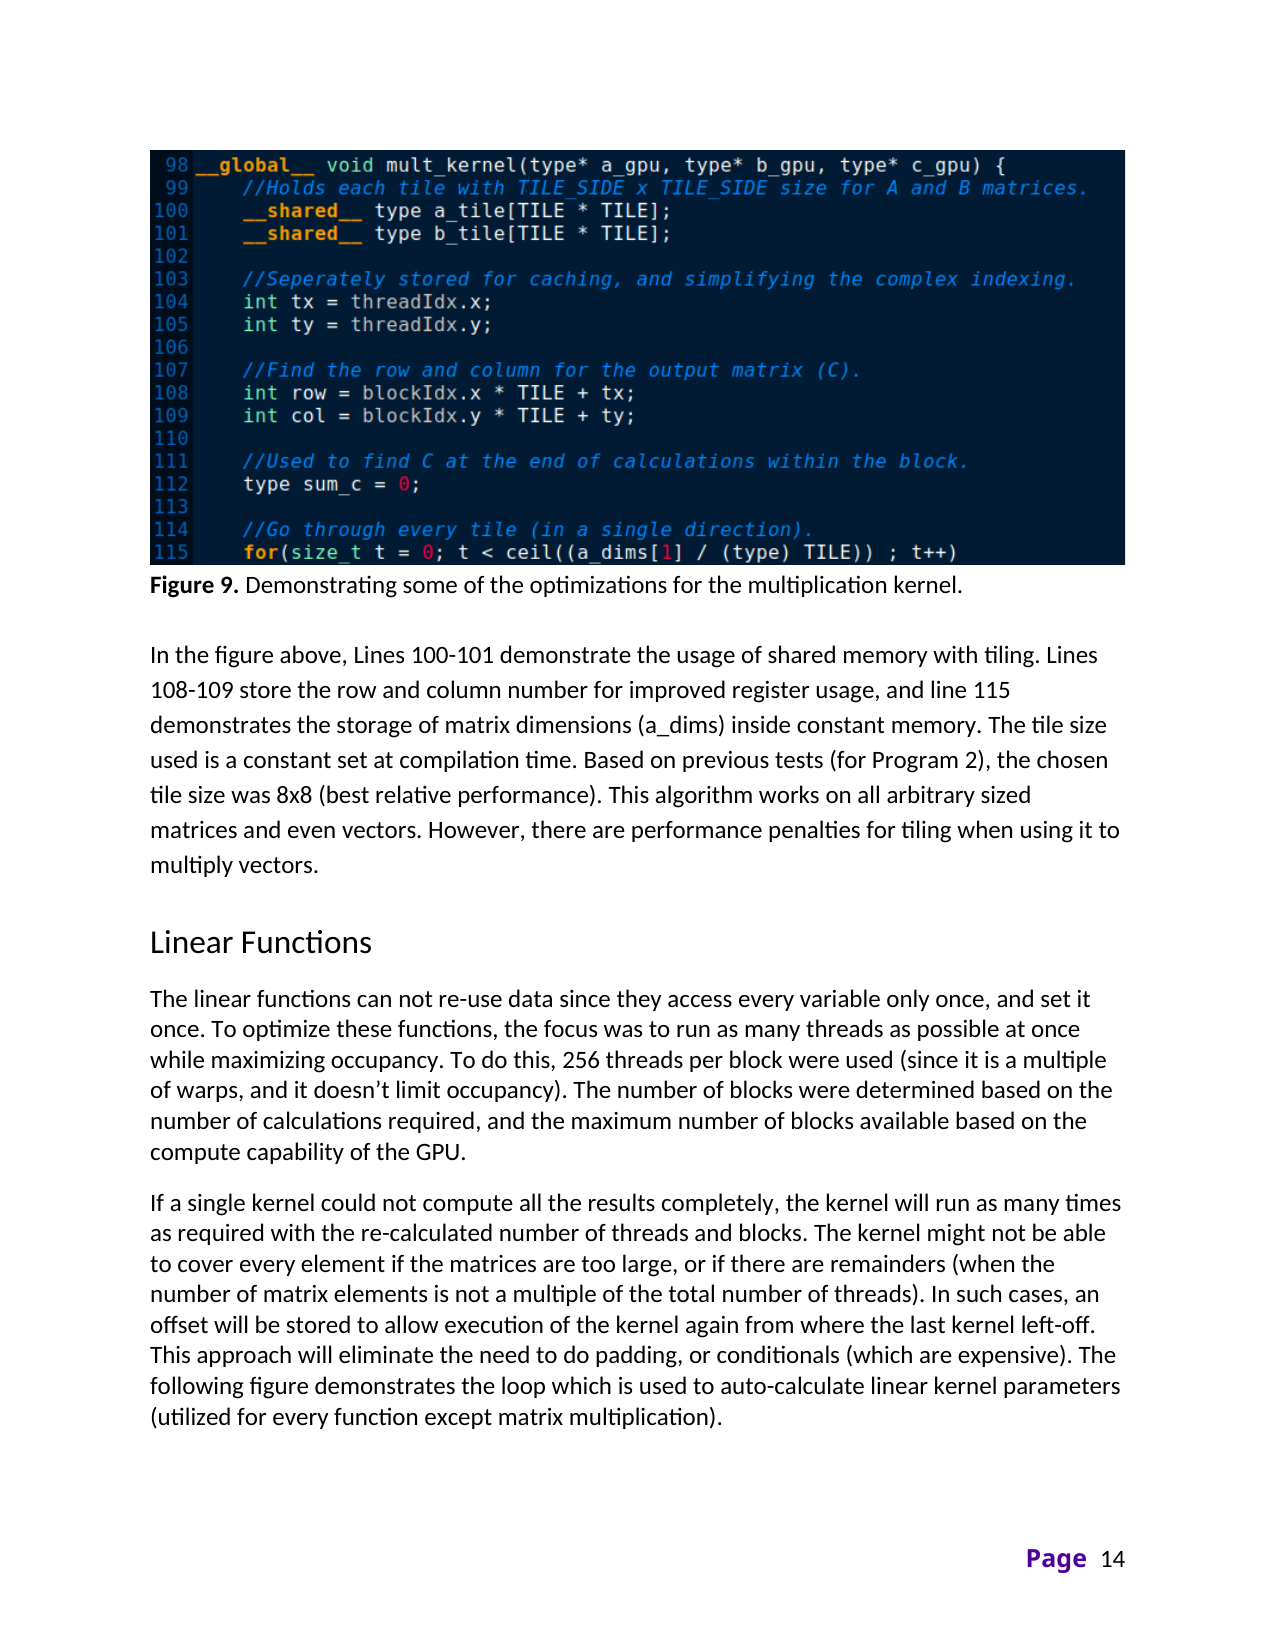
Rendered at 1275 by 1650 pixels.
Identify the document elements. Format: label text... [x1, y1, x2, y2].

picture [150, 150, 1125, 565]
text Figure 9. Demonstrating some of the optimizations for the multiplication kernel. [150, 569, 1125, 599]
text If a single kernel could not compute all the results completely, the kernel will run as many times as required with the re-calculated number of threads and blocks. The kernel might not be able to cover every element if the matrices are too large, or if there are remainders (when the number of matrix elements is not a multiple of the total number of threads). In such cases, an offset will be stored to allow execution of the kernel again from where the last kernel left-off. This approach will eliminate the need to do padding, or conditionals (which are expensive). The following figure demonstrates the loop which is used to auto-calculate linear kernel parameters (utilized for every function except matrix multiplication). [150, 1187, 1125, 1431]
text The linear functions can not re-use data since they access every variable only once, and set it once. To optimize these functions, the focus was to run as many threads as possible at once while maximizing occupancy. To do this, 256 threads per block were used (since it is a multiple of warps, and it doesn’t limit occupancy). The number of blocks were determined based on the number of calculations required, and the maximum number of blocks available based on the compute capability of the GPU. [150, 983, 1125, 1166]
text In the figure above, Lines 100-101 demonstrate the usage of shared memory with tiling. Lines 108-109 store the row and column number for improved register usage, and line 115 demonstrates the storage of matrix dimensions (a_dims) inside constant memory. The tile size used is a constant set at compilation time. Based on previous tests (for Program 2), the chosen tile size was 8x8 (best relative performance). This algorithm works on all arbitrary sized matrices and even vectors. However, there are performance penalties for tiling when using it to multiply vectors. [150, 639, 1125, 879]
subtitle Linear Functions [150, 922, 1125, 962]
